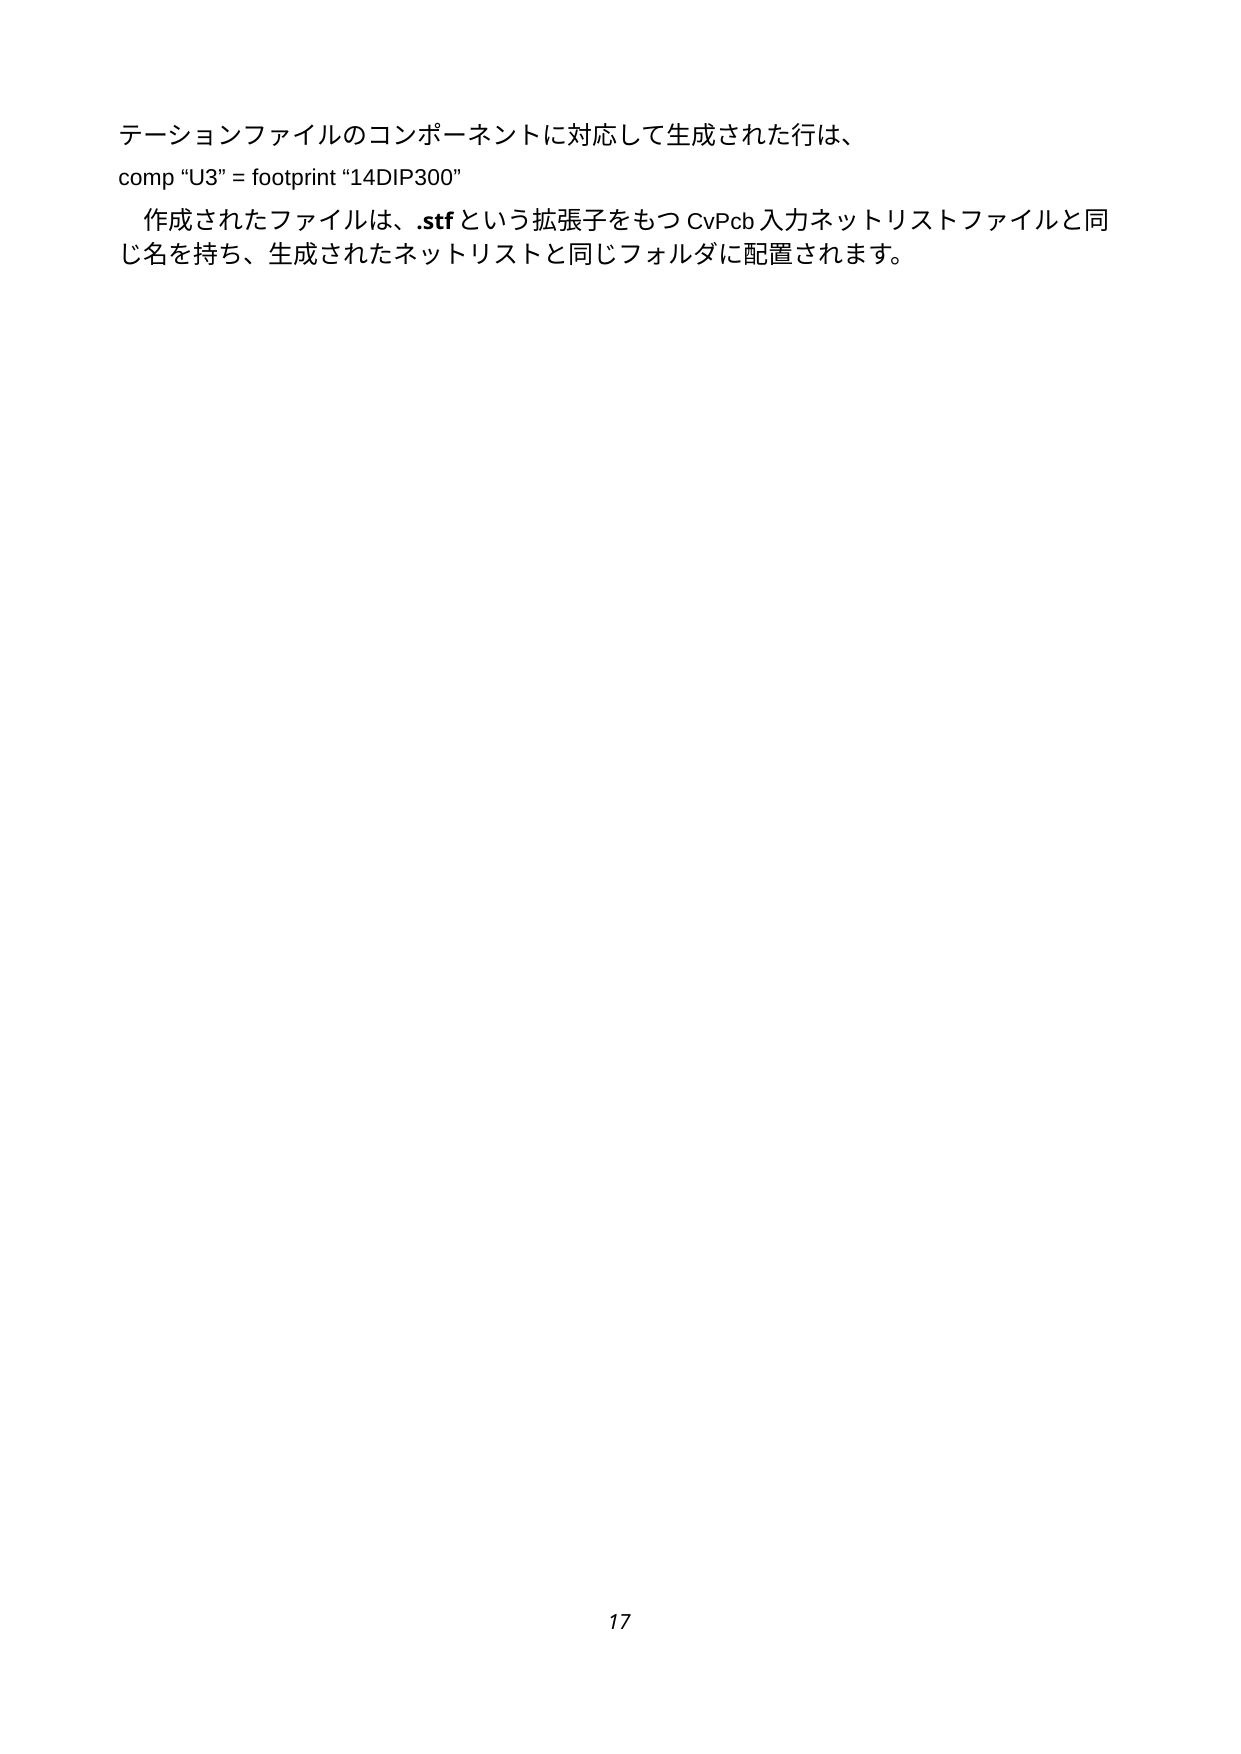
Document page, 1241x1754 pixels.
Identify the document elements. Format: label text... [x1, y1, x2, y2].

text 作成されたファイルは、.stfという拡張子をもつCvPcb入力ネットリストファイルと同じ名を持ち、生成されたネットリストと同じフォルダに配置されます。 [118, 203, 1122, 271]
text comp “U3” = footprint “14DIP300” [118, 164, 1122, 191]
text テーションファイルのコンポーネントに対応して生成された行は、 [118, 118, 1122, 152]
